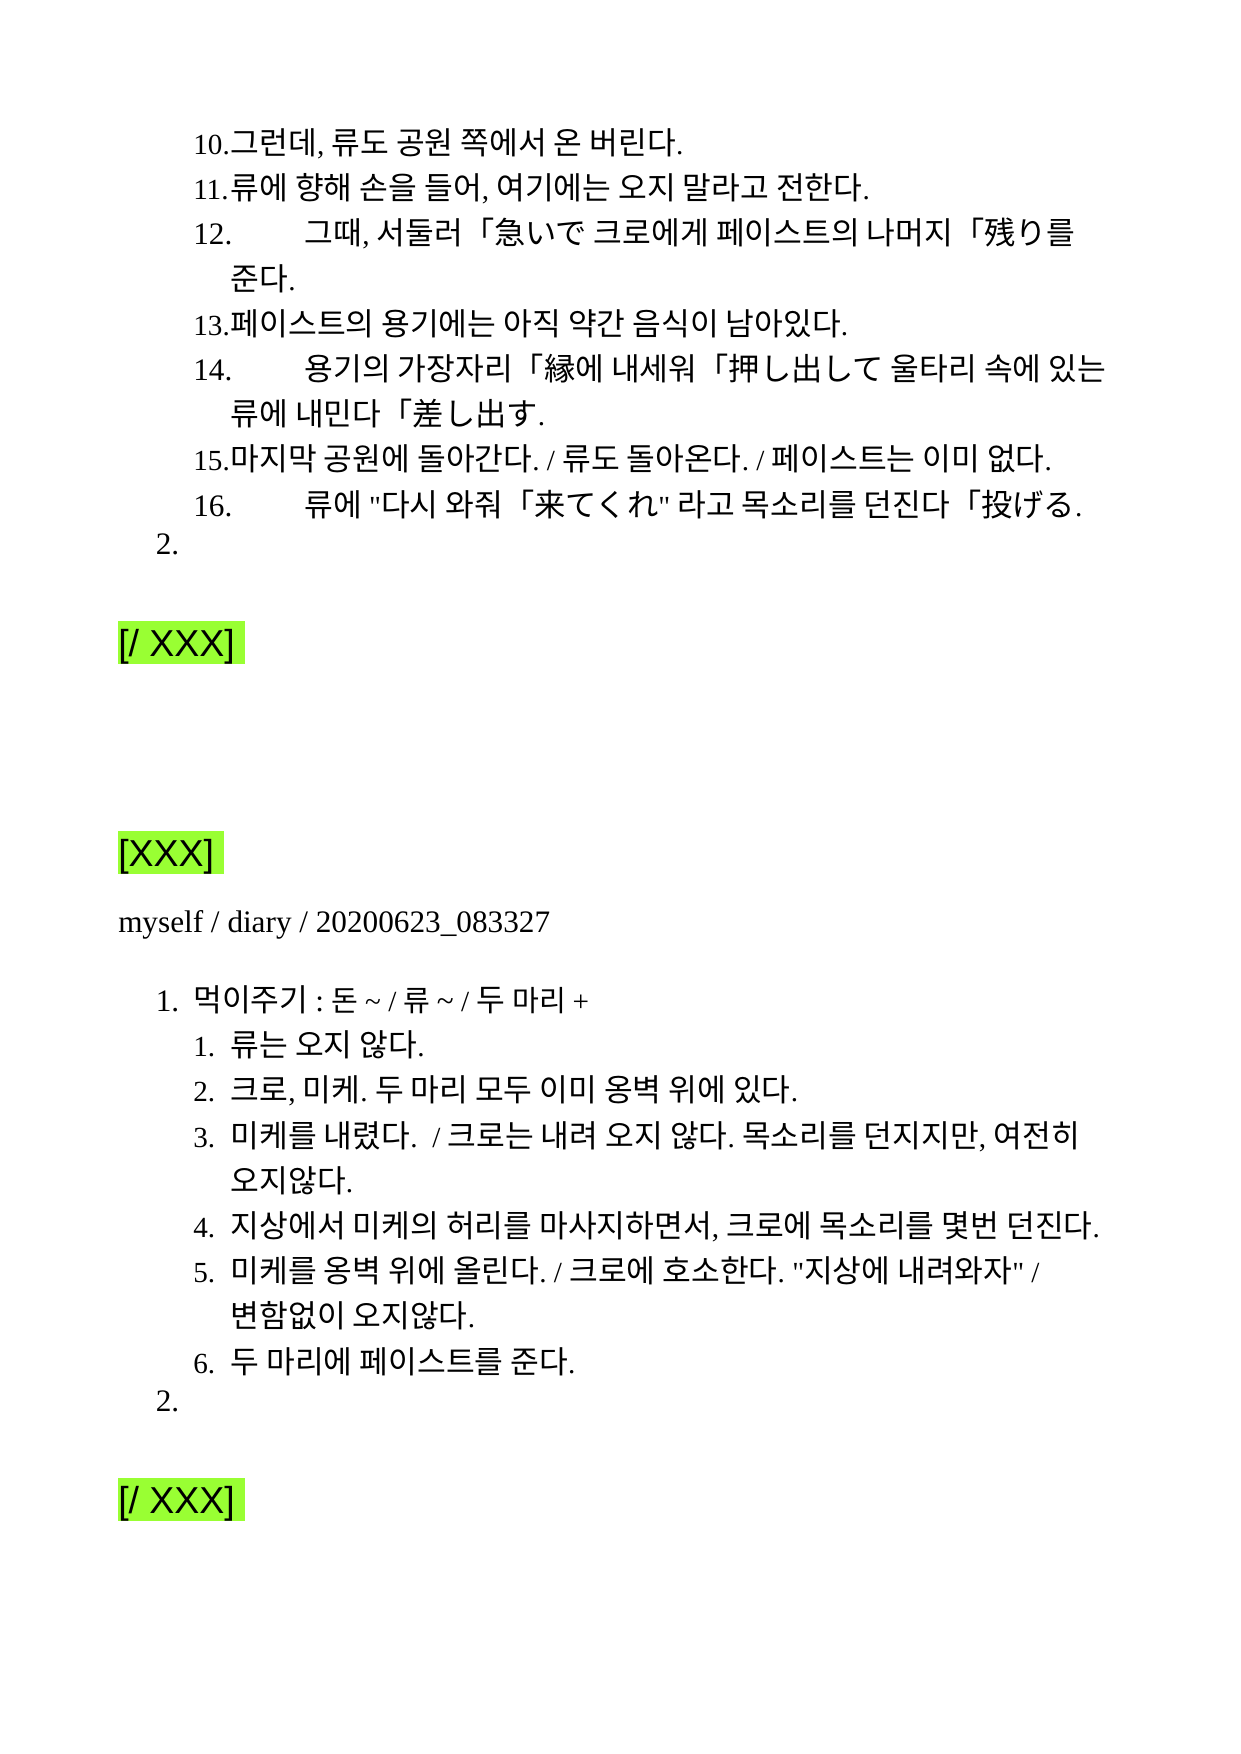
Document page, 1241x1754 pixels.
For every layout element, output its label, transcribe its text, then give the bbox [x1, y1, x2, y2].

list 류에 향해 손을 들어, 여기에는 오지 말라고 전한다. [193, 163, 1122, 208]
text [/ XXX] [118, 621, 1122, 664]
list 그런데, 류도 공원 쪽에서 온 버린다. [193, 118, 1122, 163]
list 지상에서 미케의 허리를 마사지하면서, 크로에 목소리를 몇번 던진다. [193, 1201, 1122, 1246]
text [XXX] [118, 831, 1122, 874]
list 류에 "다시 와줘「来てくれ" 라고 목소리를 던진다「投げる. [193, 480, 1122, 525]
list 페이스트의 용기에는 아직 약간 음식이 남아있다. [193, 299, 1122, 344]
list 류는 오지 않다. [193, 1020, 1122, 1066]
list 용기의 가장자리「縁에 내세워「押し出して 울타리 속에 있는 류에 내민다「差し出す. [193, 344, 1122, 434]
list 마지막 공원에 돌아간다. / 류도 돌아온다. / 페이스트는 이미 없다. [193, 434, 1122, 480]
list 크로, 미케. 두 마리 모두 이미 옹벽 위에 있다. [193, 1066, 1122, 1111]
list 미케를 옹벽 위에 올린다. / 크로에 호소한다. "지상에 내려와자" / 변함없이 오지않다. [193, 1246, 1122, 1337]
text [/ XXX] [118, 1478, 1122, 1521]
list 두 마리에 페이스트를 준다. [193, 1337, 1122, 1382]
list 먹이주기 : 돈 ~ / 류 ~ / 두 마리 + [156, 975, 1122, 1020]
list 미케를 내렸다. / 크로는 내려 오지 않다. 목소리를 던지지만, 여전히 오지않다. [193, 1111, 1122, 1201]
text myself / diary / 20200623_083327 [118, 903, 1122, 939]
list 그때, 서둘러「急いで 크로에게 페이스트의 나머지「残り를 준다. [193, 208, 1122, 299]
